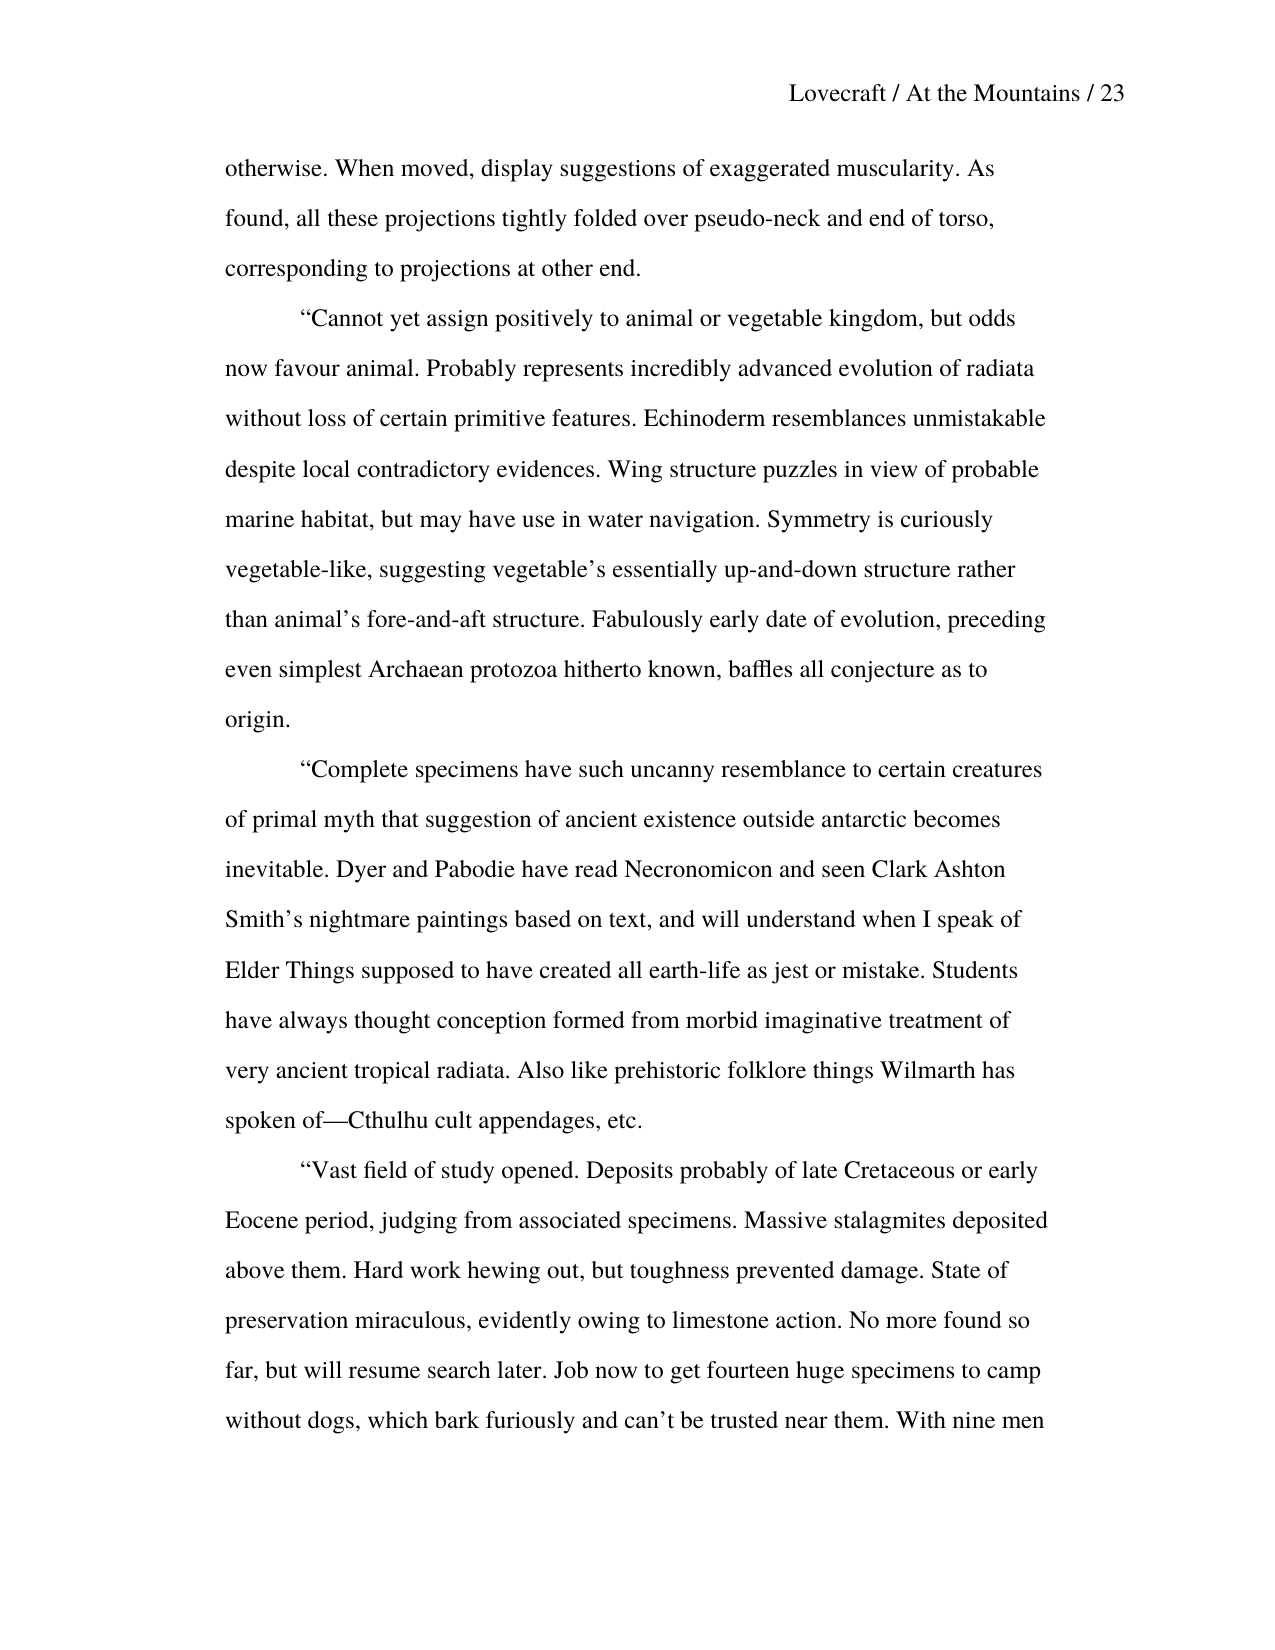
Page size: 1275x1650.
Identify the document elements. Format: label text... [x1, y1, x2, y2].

text “Complete specimens have such uncanny resemblance to certain creatures of primal myth that suggestion of ancient existence outside antarctic becomes inevitable. Dyer and Pabodie have read Necronomicon and seen Clark Ashton Smith’s nightmare paintings based on text, and will understand when I speak of Elder Things supposed to have created all earth-life as jest or mistake. Students have always thought conception formed from morbid imaginative treatment of very ancient tropical radiata. Also like prehistoric folklore things Wilmarth has spoken of—Cthulhu cult appendages, etc. [225, 751, 1050, 1135]
text “Cannot yet assign positively to animal or vegetable kingdom, but odds now favour animal. Probably represents incredibly advanced evolution of radiata without loss of certain primitive features. Echinoderm resemblances unmistakable despite local contradictory evidences. Wing structure puzzles in view of probable marine habitat, but may have use in water navigation. Symmetry is curiously vegetable-like, suggesting vegetable’s essentially up-and-down structure rather than animal’s fore-and-aft structure. Fabulously early date of evolution, preceding even simplest Archaean protozoa hitherto known, baffles all conjecture as to origin. [225, 300, 1050, 734]
text “Vast field of study opened. Deposits probably of late Cretaceous or early Eocene period, judging from associated specimens. Massive stalagmites deposited above them. Hard work hewing out, but toughness prevented damage. State of preservation miraculous, evidently owing to limestone action. No more found so far, but will resume search later. Job now to get fourteen huge specimens to camp without dogs, which bark furiously and can’t be trusted near them. With nine men [225, 1152, 1050, 1436]
text otherwise. When moved, display suggestions of exaggerated muscularity. As found, all these projections tightly folded over pseudo-neck and end of torso, corresponding to projections at other end. [225, 150, 1050, 284]
